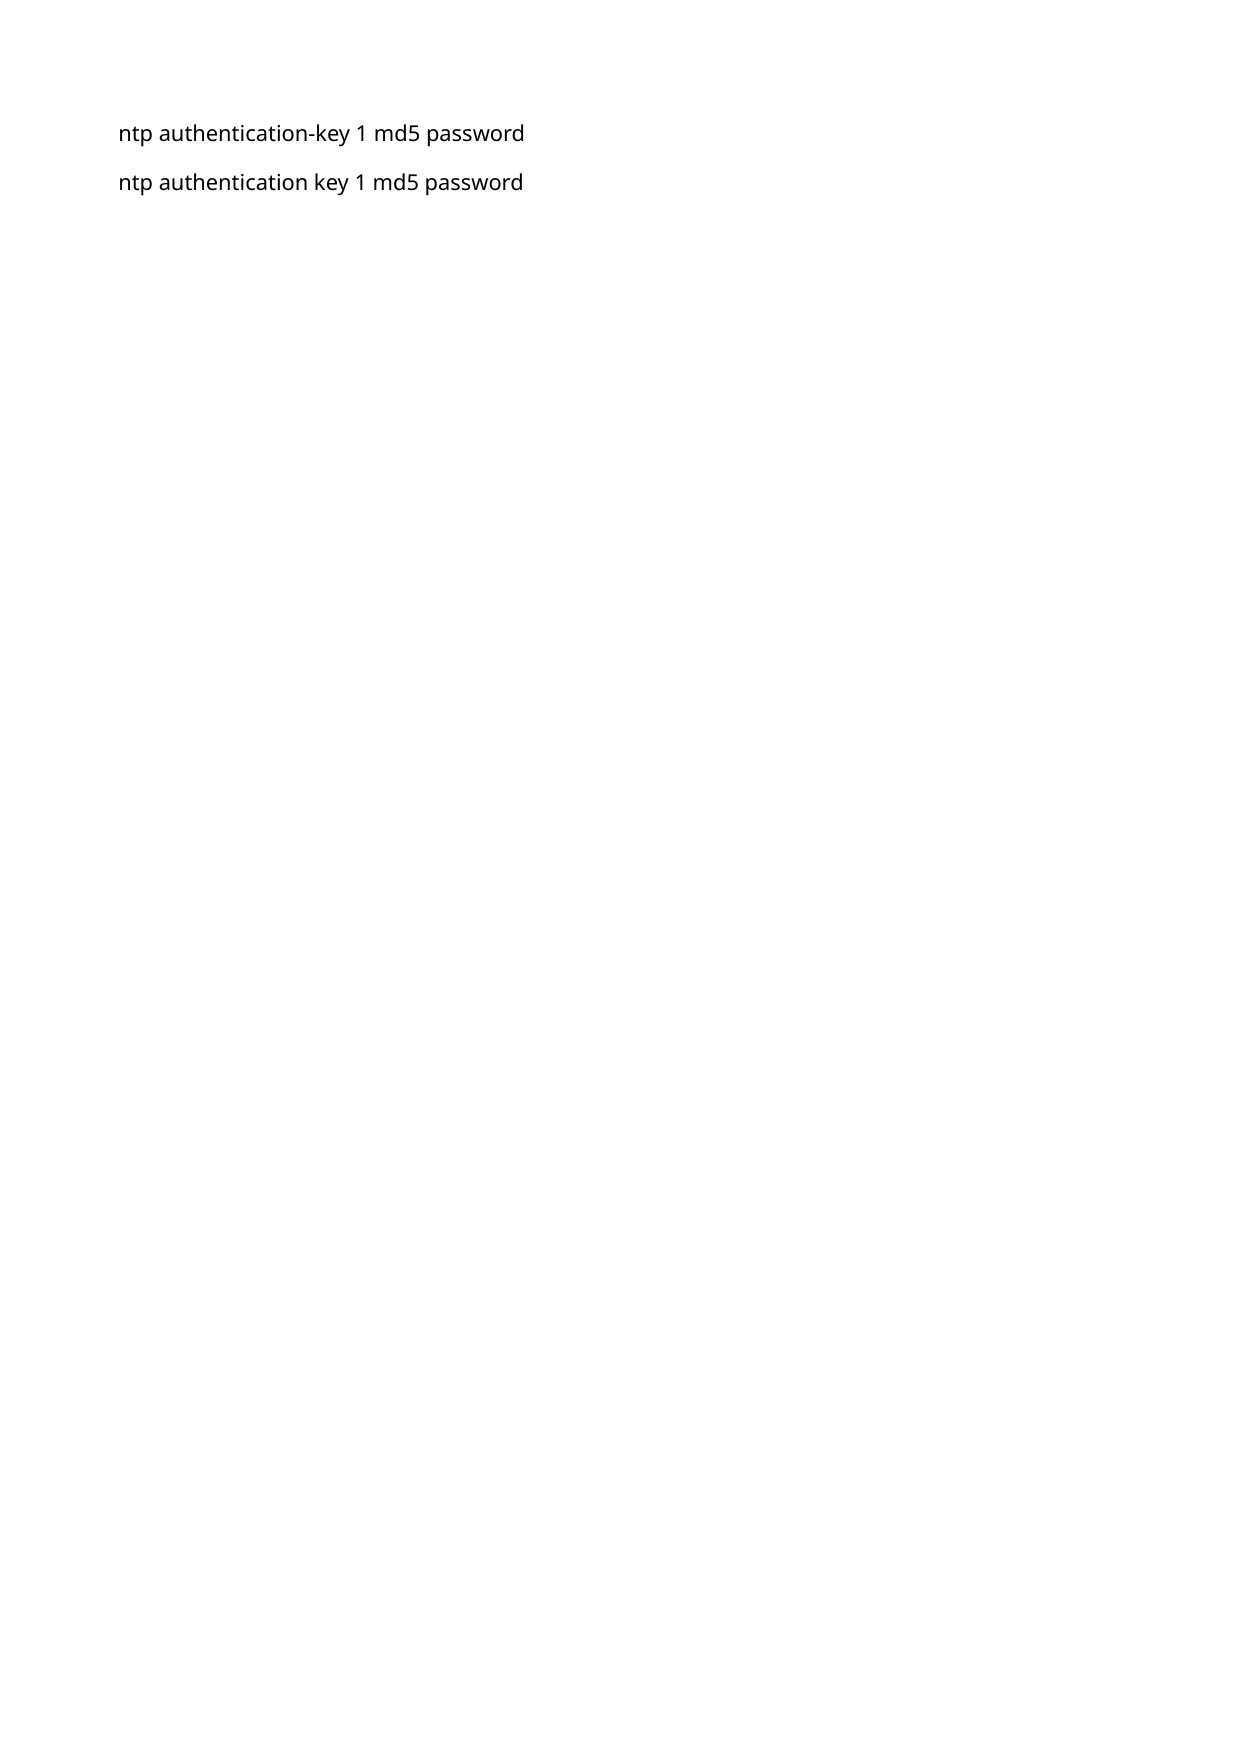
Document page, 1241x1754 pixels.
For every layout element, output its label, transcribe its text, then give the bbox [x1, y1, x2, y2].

text ntp authentication-key 1 md5 password [118, 118, 1122, 148]
text ntp authentication key 1 md5 password [118, 167, 1122, 197]
